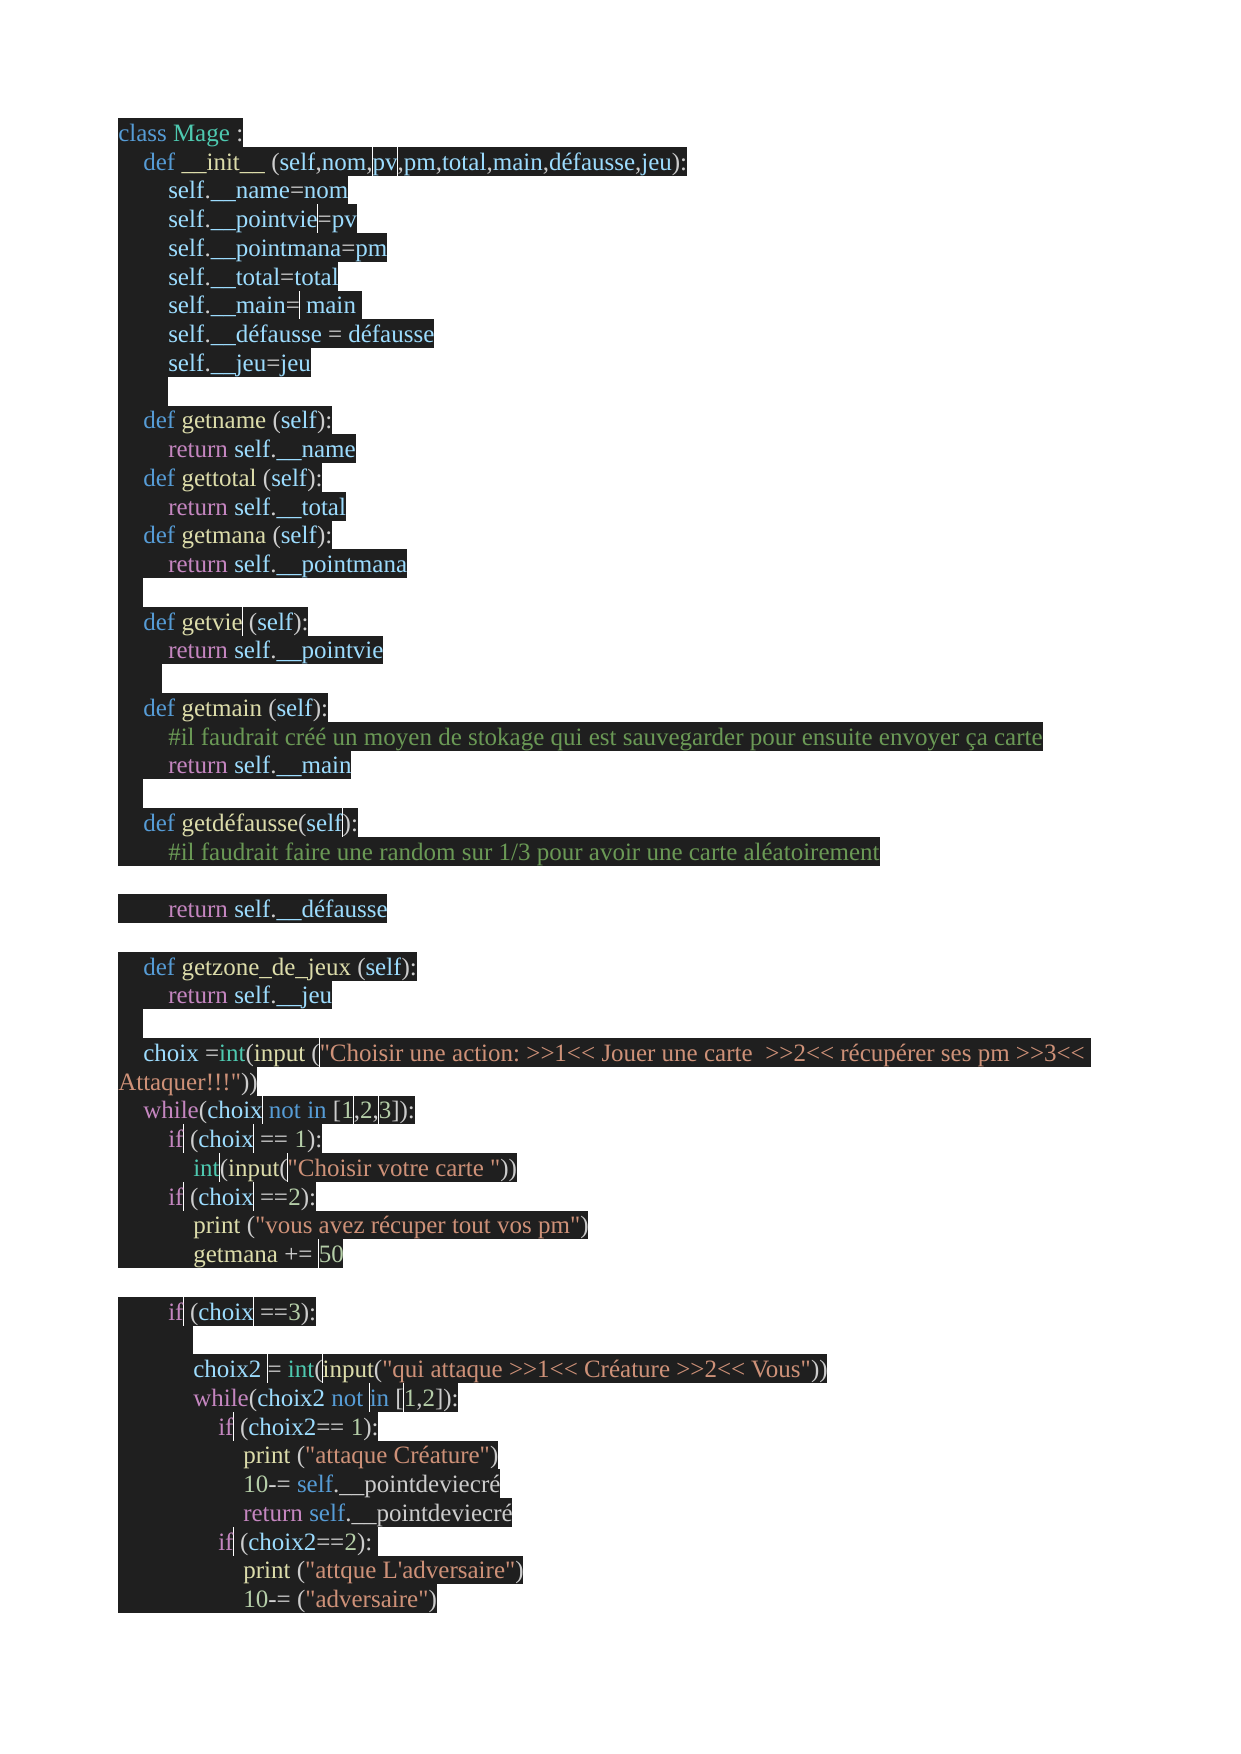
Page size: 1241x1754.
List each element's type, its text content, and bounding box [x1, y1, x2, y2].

text 10-= ("adversaire") [118, 1584, 1122, 1613]
text self.__pointmana=pm [118, 233, 1122, 262]
text if (choix ==2): [118, 1182, 1122, 1211]
text #il faudrait faire une random sur 1/3 pour avoir une carte aléatoirement [118, 837, 1122, 866]
text if (choix2==2): [118, 1527, 1122, 1556]
text def getname (self): [118, 406, 1122, 434]
text getmana += 50 [118, 1239, 1122, 1268]
text self.__défausse = défausse [118, 319, 1122, 348]
text while(choix2 not in [1,2]): [118, 1383, 1122, 1412]
text print ("vous avez récuper tout vos pm") [118, 1211, 1122, 1239]
text return self.__jeu [118, 981, 1122, 1009]
text self.__pointvie=pv [118, 204, 1122, 233]
text def getdéfausse(self): [118, 808, 1122, 837]
text choix2 = int(input("qui attaque >>1<< Créature >>2<< Vous")) [118, 1354, 1122, 1383]
text return self.__pointvie [118, 636, 1122, 664]
text self.__total=total [118, 262, 1122, 291]
text class Mage : [118, 118, 1122, 147]
text print ("attque L'adversaire") [118, 1556, 1122, 1584]
text self.__jeu=jeu [118, 348, 1122, 377]
text return self.__pointmana [118, 549, 1122, 578]
text print ("attaque Créature") [118, 1441, 1122, 1469]
text if (choix == 1): [118, 1124, 1122, 1153]
text #il faudrait créé un moyen de stokage qui est sauvegarder pour ensuite envoyer ça carte [118, 722, 1122, 751]
text if (choix2== 1): [118, 1412, 1122, 1441]
text 10-= self.__pointdeviecré [118, 1469, 1122, 1498]
text def __init__ (self,nom,pv,pm,total,main,défausse,jeu): [118, 147, 1122, 176]
text self.__main= main [118, 291, 1122, 319]
text def gettotal (self): [118, 463, 1122, 492]
text return self.__pointdeviecré [118, 1498, 1122, 1527]
text return self.__name [118, 434, 1122, 463]
text return self.__défausse [118, 894, 1122, 923]
text return self.__total [118, 492, 1122, 521]
text self.__name=nom [118, 176, 1122, 204]
text if (choix ==3): [118, 1297, 1122, 1326]
text def getvie (self): [118, 607, 1122, 636]
text def getmain (self): [118, 693, 1122, 722]
text choix =int(input ("Choisir une action: >>1<< Jouer une carte >>2<< récupérer ses pm >>3<< Attaquer!!!")) [118, 1038, 1122, 1096]
text def getzone_de_jeux (self): [118, 952, 1122, 981]
text while(choix not in [1,2,3]): [118, 1096, 1122, 1124]
text int(input("Choisir votre carte ")) [118, 1153, 1122, 1182]
text return self.__main [118, 751, 1122, 779]
text def getmana (self): [118, 521, 1122, 549]
